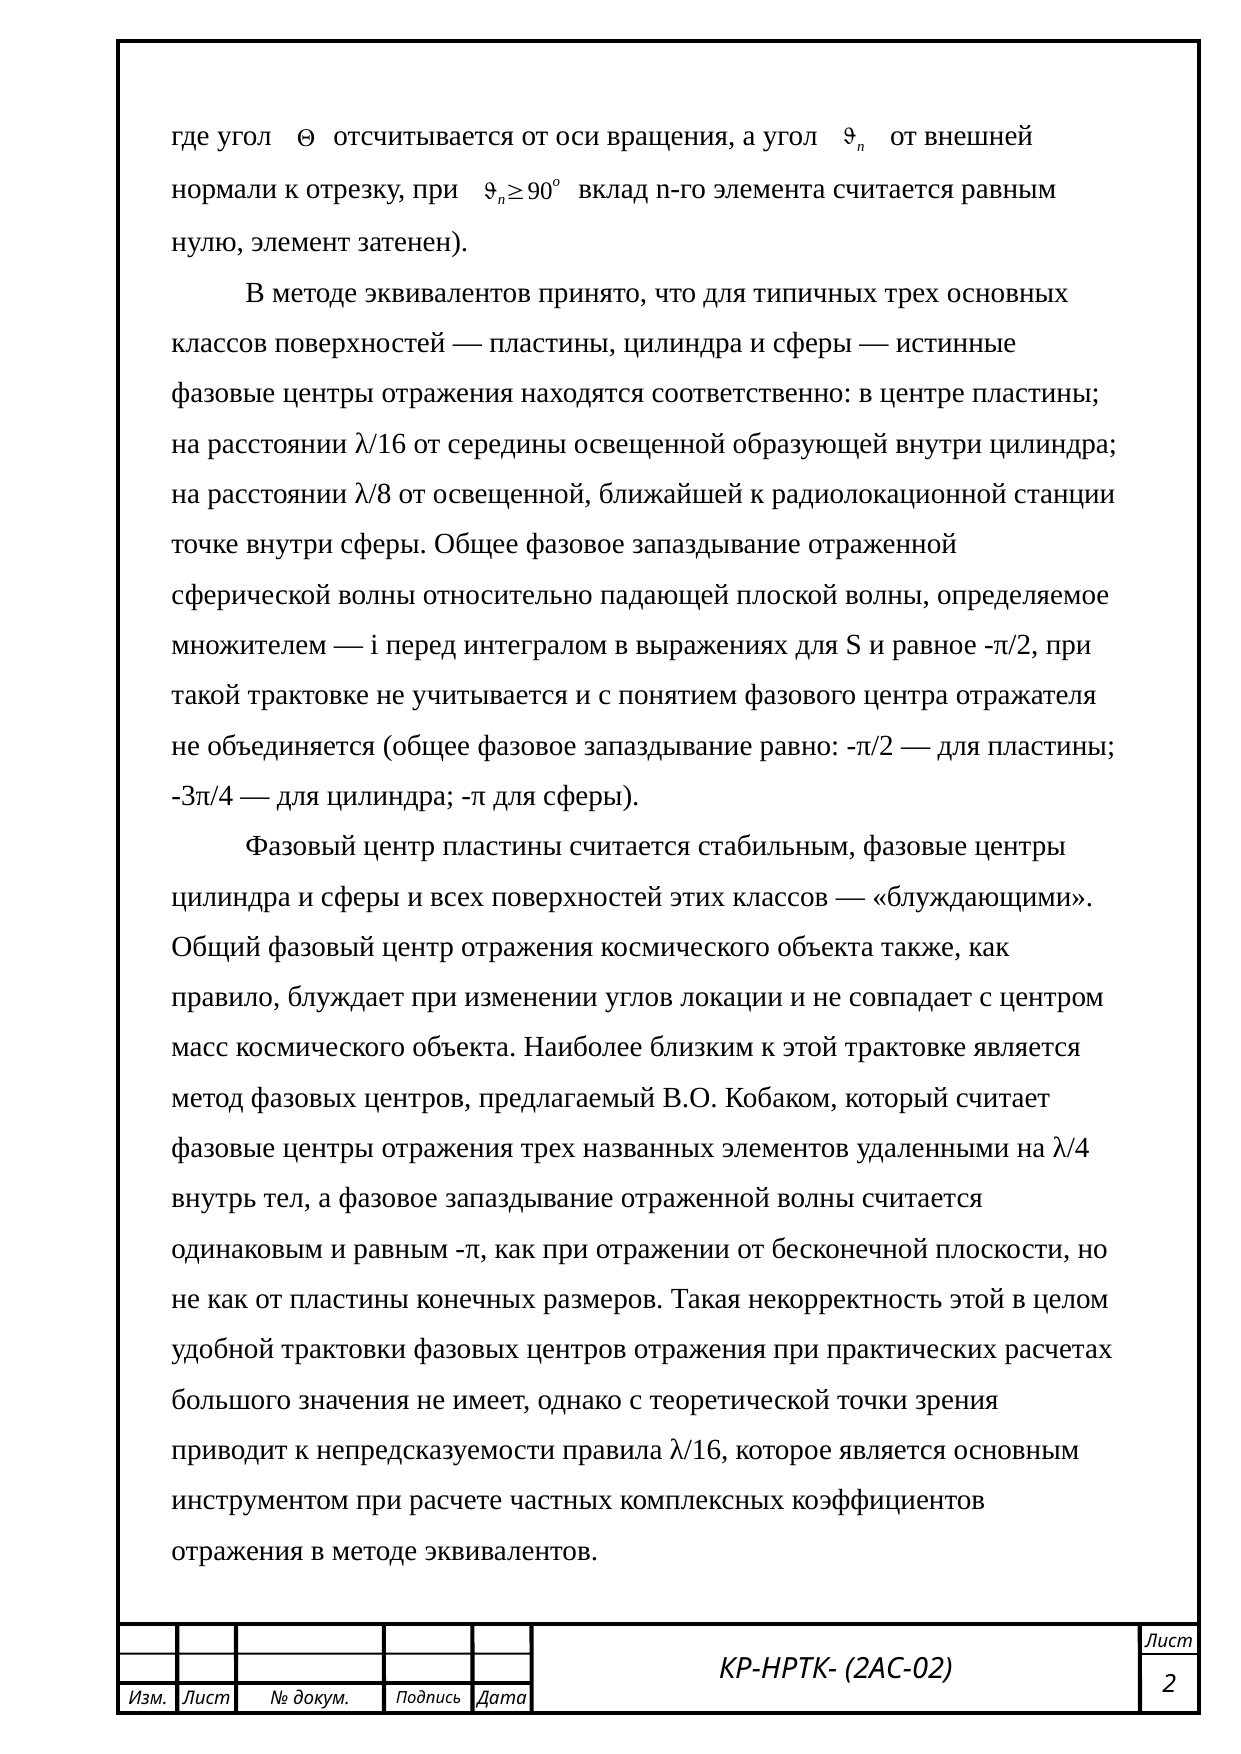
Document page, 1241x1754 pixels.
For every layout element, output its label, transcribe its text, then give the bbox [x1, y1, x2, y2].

text где угол отсчитывается от оси вращения, а угол от внешней нормали к отрезку, при вклад n-го элемента считается равным нулю, элемент затенен). [171, 118, 1122, 258]
text Фазовый центр пластины считается стабильным, фазовые центры цилиндра и сферы и всех поверхностей этих классов — «блуждающими». Общий фазовый центр отражения космического объекта также, как правило, блуждает при изменении углов локации и не совпадает с центром масс космического объекта. Наиболее близким к этой трактовке является метод фазовых центров, предлагаемый В.О. Кобаком, который считает фазовые центры отражения трех названных элементов удаленными на λ/4 внутрь тел, а фазовое запаздывание отраженной волны считается одинаковым и равным -π, как при отражении от бесконечной плоскости, но не как от пластины конечных размеров. Такая некорректность этой в целом удобной трактовки фазовых центров отражения при практических расчетах большого значения не имеет, однако с теоретической точки зрения приводит к непредсказуемости правила λ/16, которое является основным инструментом при расчете частных комплексных коэффициентов отражения в методе эквивалентов. [171, 828, 1122, 1566]
text В методе эквивалентов принято, что для типичных трех основных классов поверхностей — пластины, цилиндра и сферы — истинные фазовые центры отражения находятся соответственно: в центре пластины; на расстоянии λ/16 от середины освещенной образующей внутри цилиндра; на расстоянии λ/8 от освещенной, ближайшей к радиолокационной станции точке внутри сферы. Общее фазовое запаздывание отраженной сферической волны относительно падающей плоской волны, определяемое множителем — i перед интегралом в выражениях для S и равное -π/2, при такой трактовке не учитывается и с понятием фазового центра отражателя не объединяется (общее фазовое запаздывание равно: -π/2 — для пластины; -3π/4 — для цилиндра; -π для сферы). [171, 275, 1122, 812]
